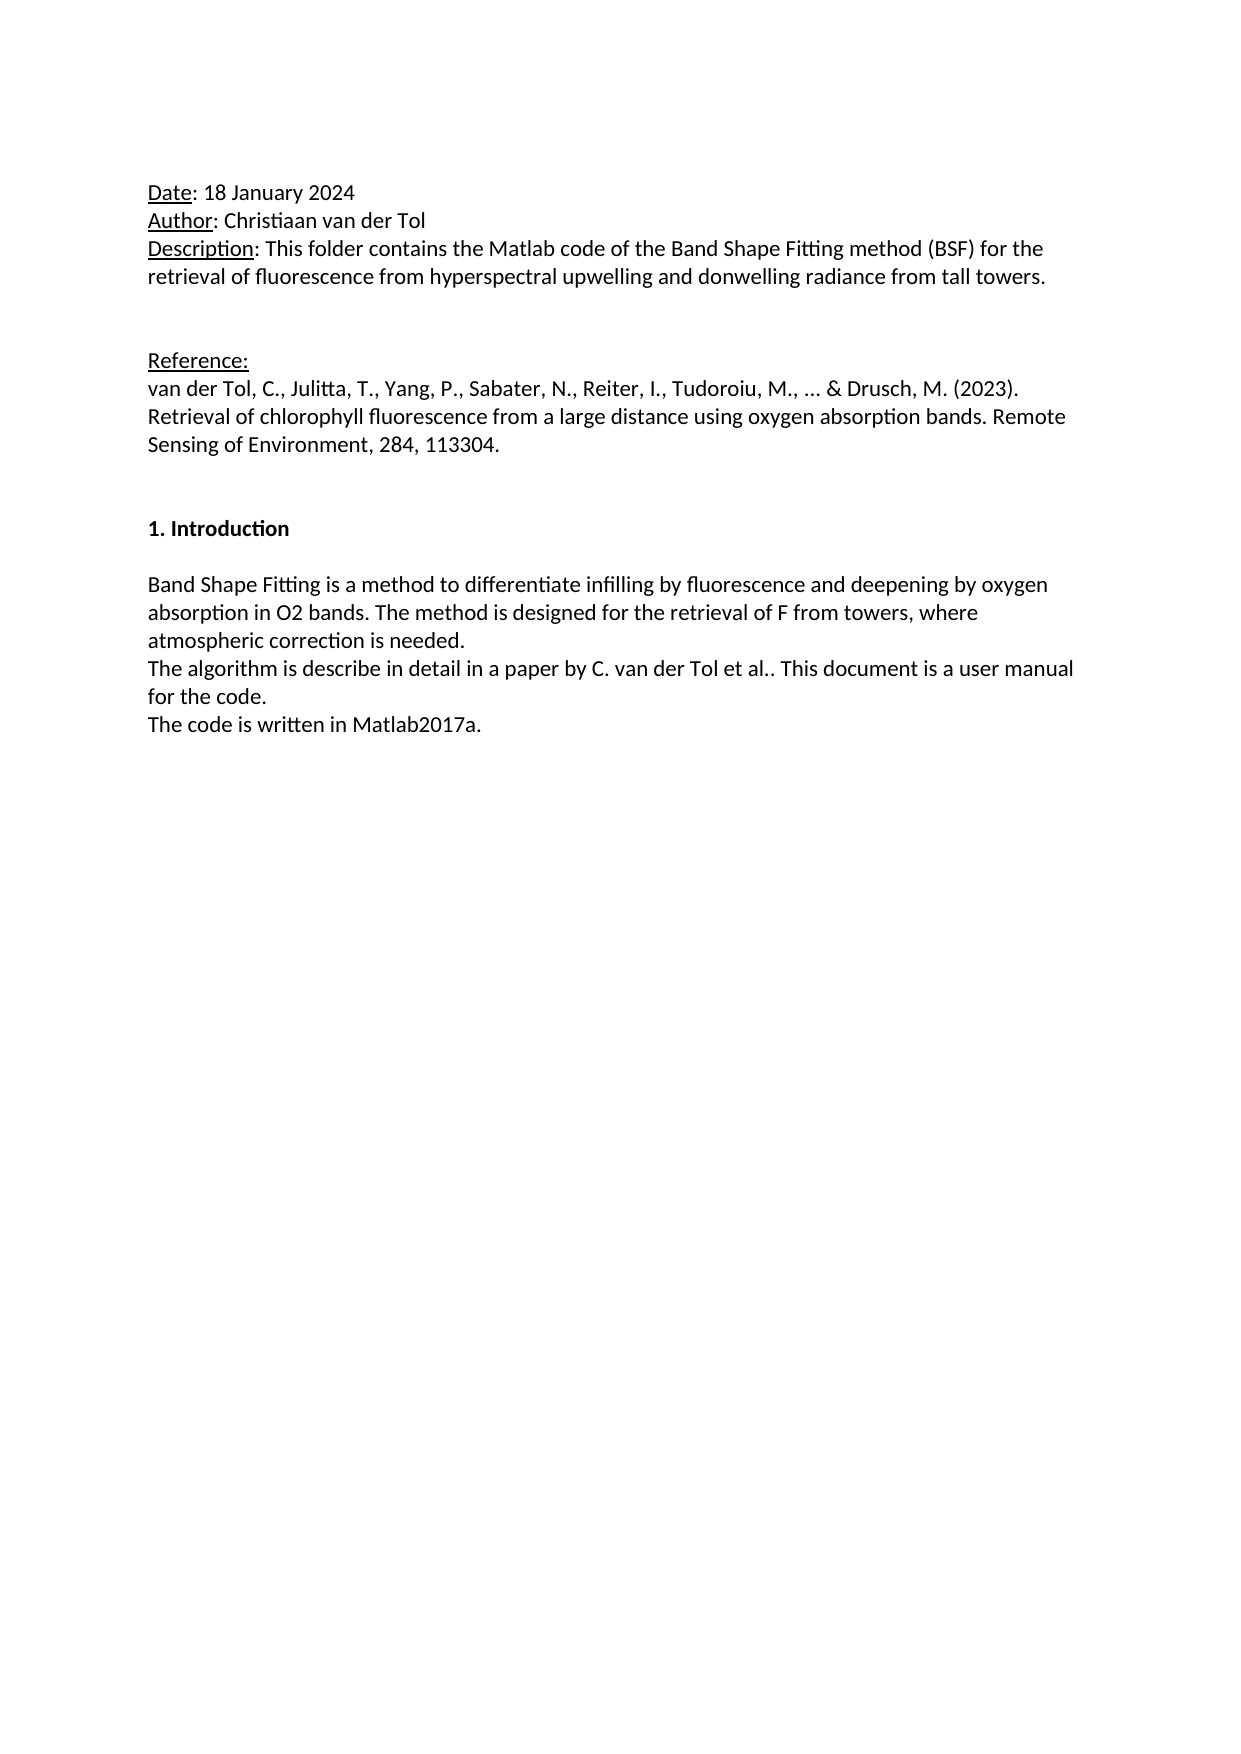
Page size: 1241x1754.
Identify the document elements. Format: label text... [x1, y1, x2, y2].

text The algorithm is describe in detail in a paper by C. van der Tol et al.. This document is a user manual for the code. [148, 654, 1093, 711]
text van der Tol, C., Julitta, T., Yang, P., Sabater, N., Reiter, I., Tudoroiu, M., ... & Drusch, M. (2023). Retrieval of chlorophyll fluorescence from a large distance using oxygen absorption bands. Remote Sensing of Environment, 284, 113304. [148, 374, 1093, 458]
text The code is written in Matlab2017a. [148, 711, 1093, 738]
text 1. Introduction [148, 514, 1093, 542]
text Reference: [148, 346, 1093, 374]
text Band Shape Fitting is a method to differentiate infilling by fluorescence and deepening by oxygen absorption in O2 bands. The method is designed for the retrieval of F from towers, where atmospheric correction is needed. [148, 570, 1093, 654]
text Date: 18 January 2024 [148, 178, 1093, 206]
text Author: Christiaan van der Tol [148, 206, 1093, 234]
text Description: This folder contains the Matlab code of the Band Shape Fitting method (BSF) for the retrieval of fluorescence from hyperspectral upwelling and donwelling radiance from tall towers. [148, 234, 1093, 290]
